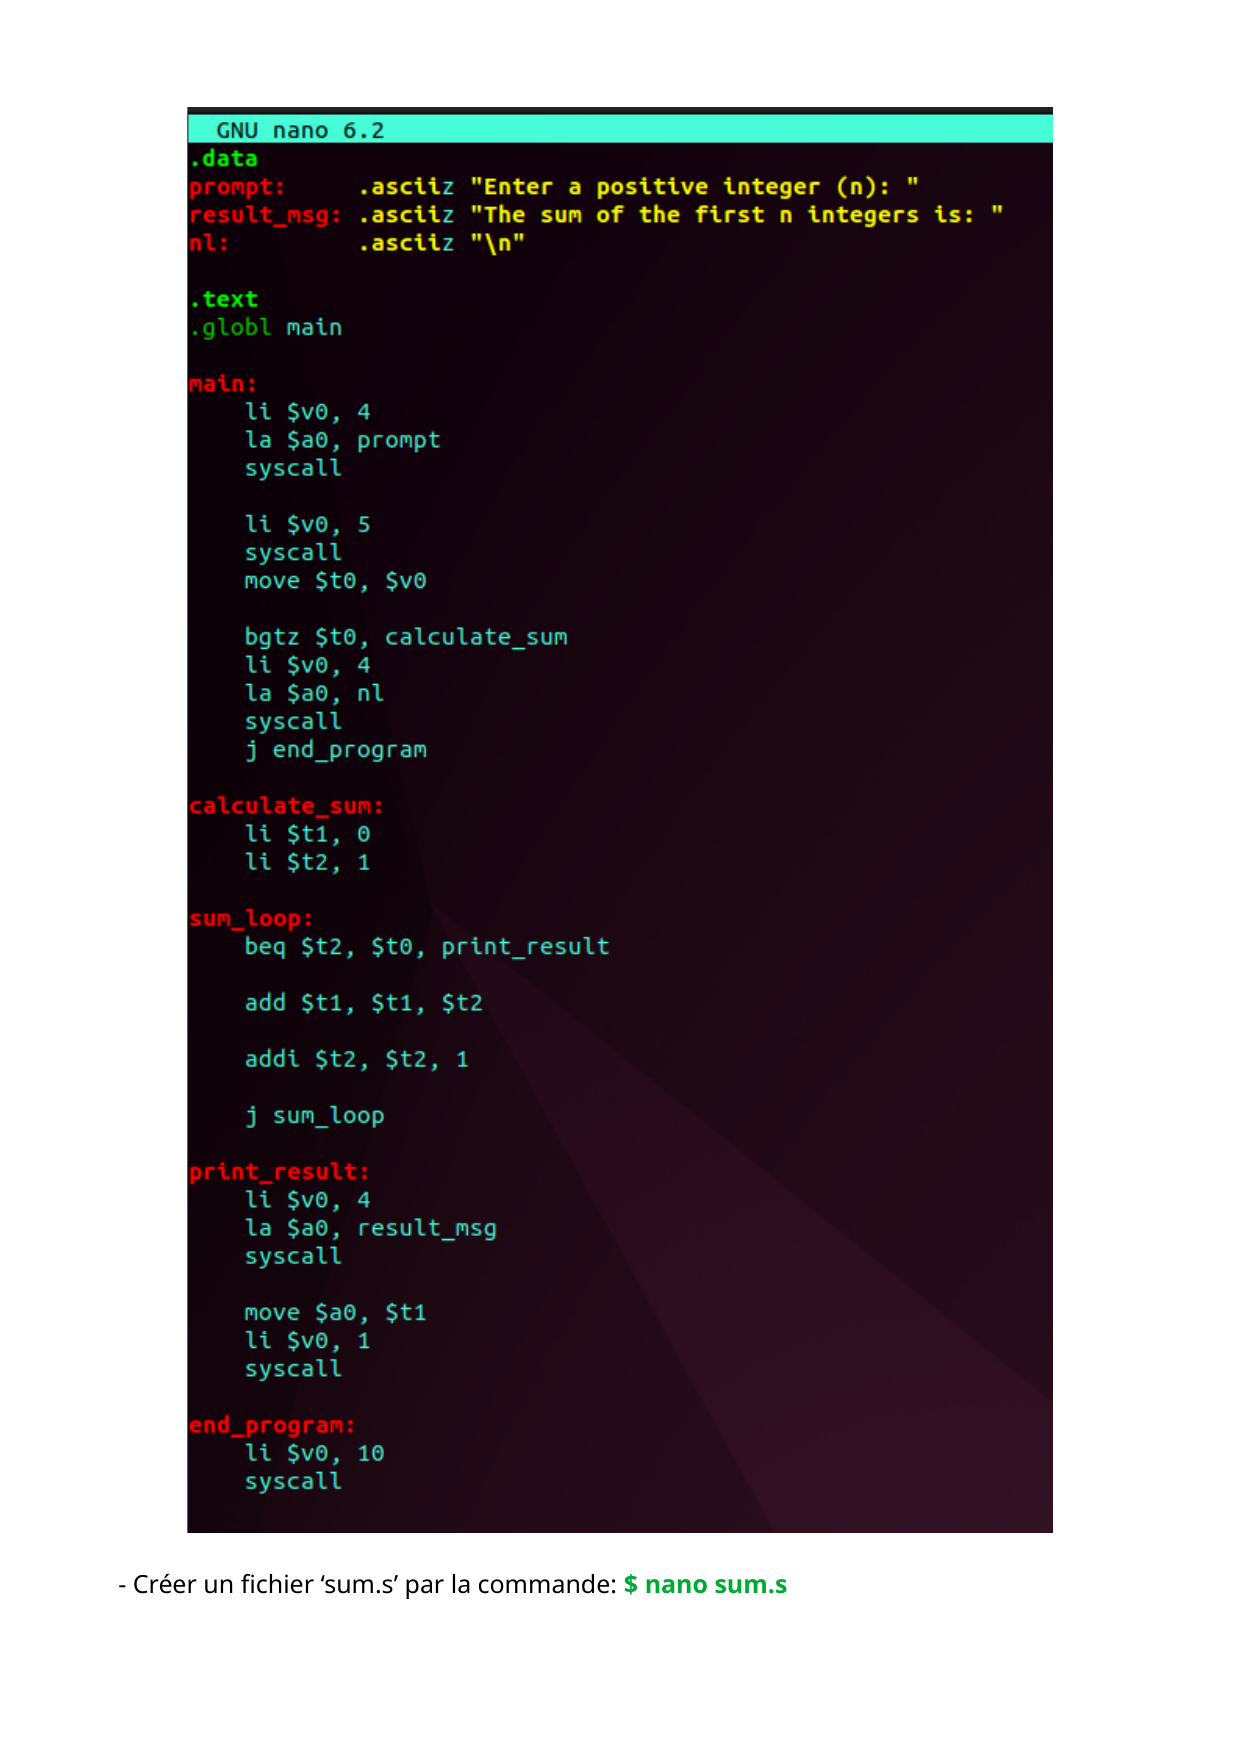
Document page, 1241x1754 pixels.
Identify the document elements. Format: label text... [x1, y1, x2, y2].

text - Créer un fichier ‘sum.s’ par la commande: $ nano sum.s [118, 1567, 1122, 1601]
picture [187, 107, 1053, 1533]
